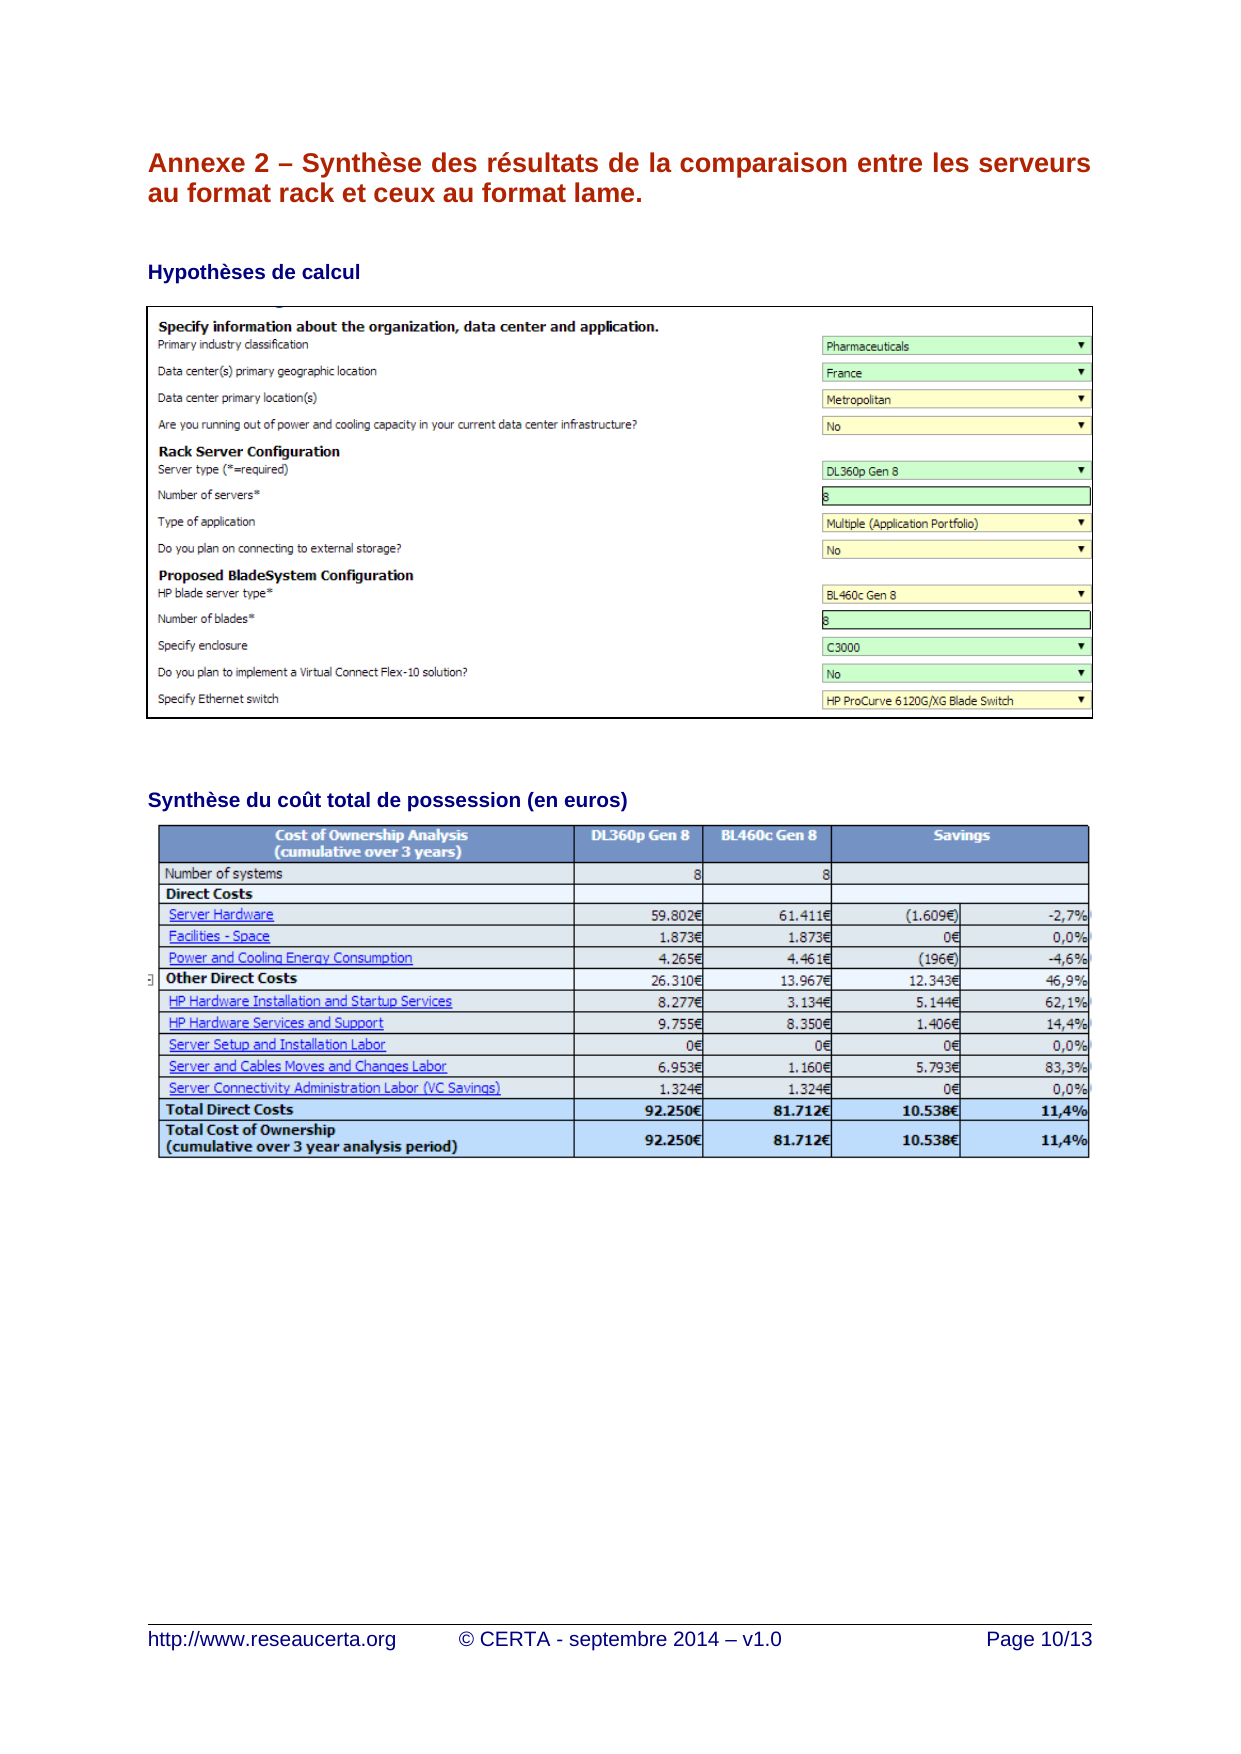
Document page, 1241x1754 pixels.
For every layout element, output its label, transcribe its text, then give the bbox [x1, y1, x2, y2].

text Synthèse du coût total de possession (en euros) [148, 789, 1092, 812]
picture [147, 812, 1092, 1167]
subtitle Annexe 2 – Synthèse des résultats de la comparaison entre les serveurs au format rack et ceux au format lame. [148, 148, 1092, 208]
picture [148, 307, 1092, 717]
text Hypothèses de calcul [148, 261, 1092, 284]
